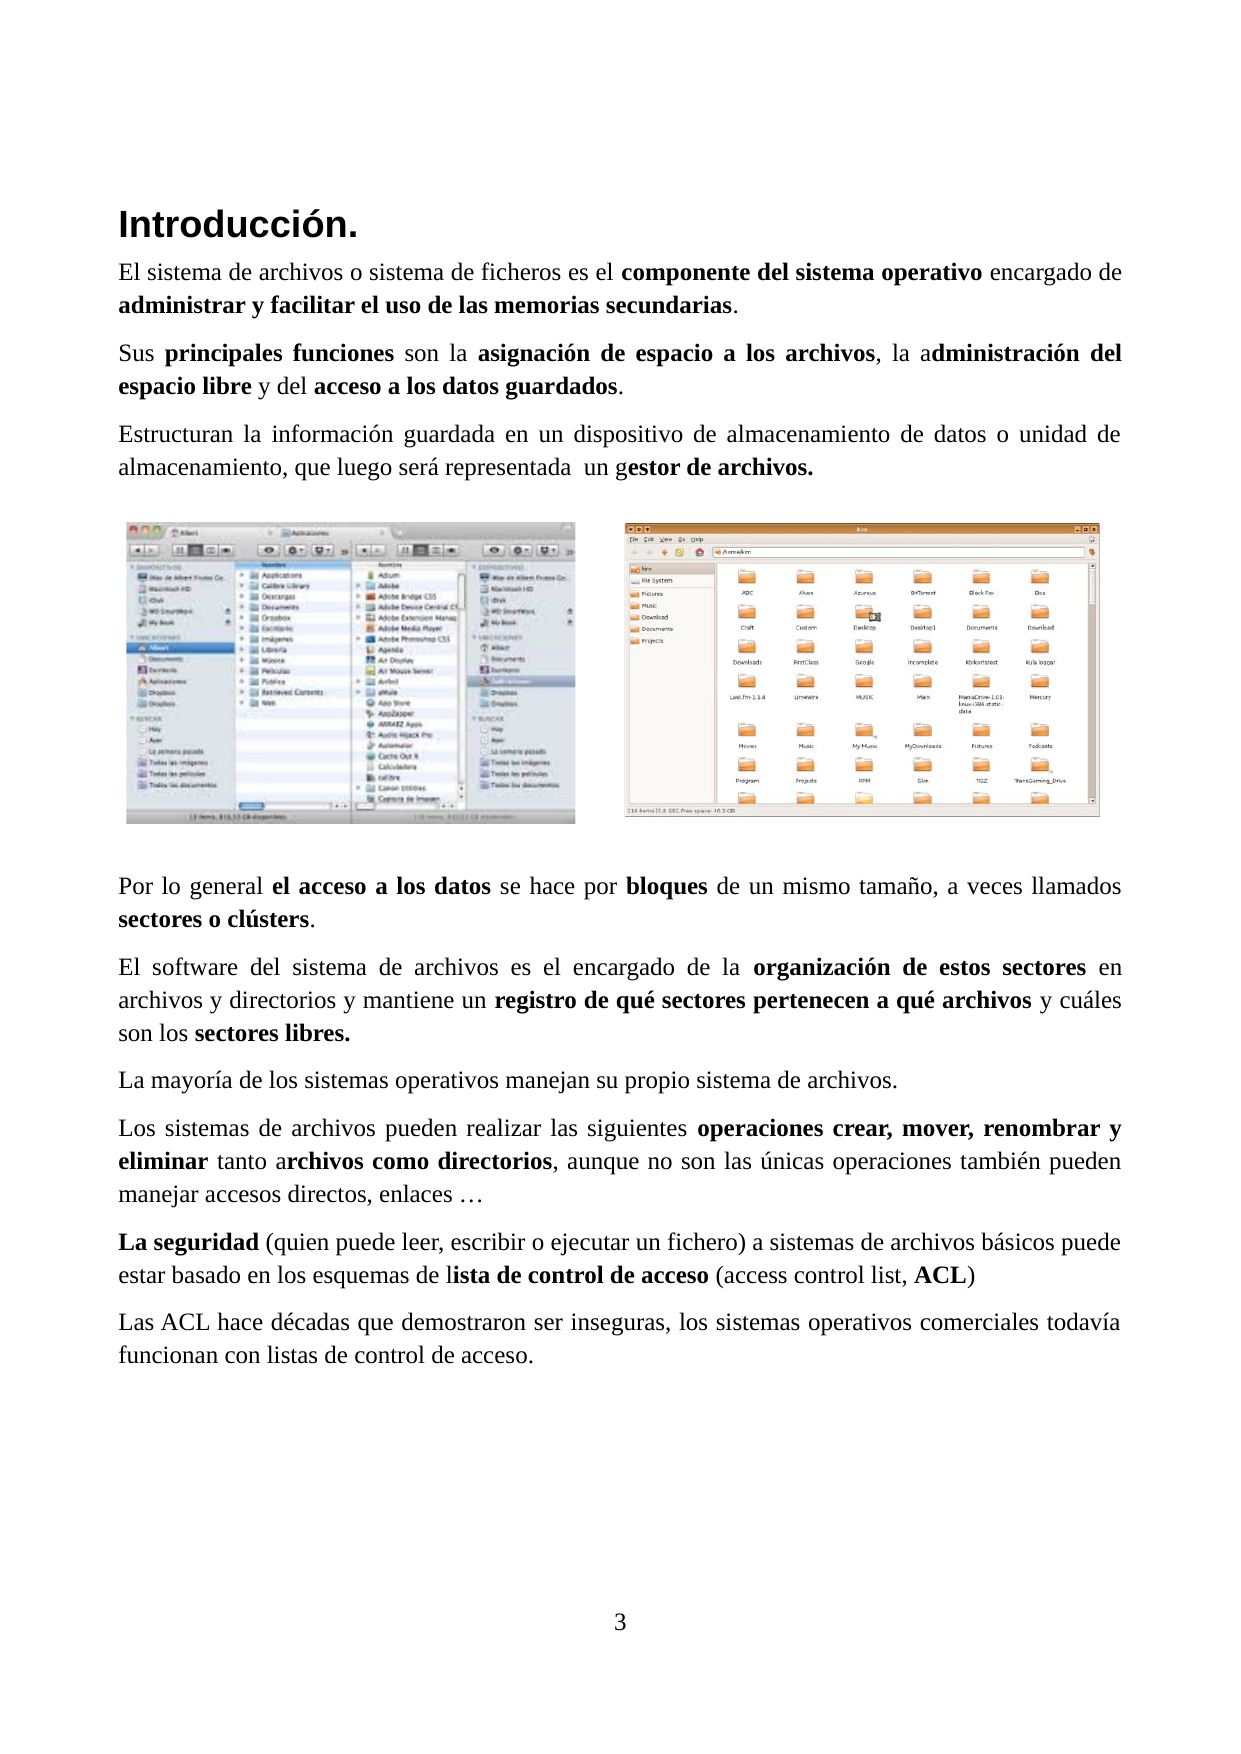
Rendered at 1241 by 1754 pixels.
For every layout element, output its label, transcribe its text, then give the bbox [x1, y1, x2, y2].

text Las ACL hace décadas que demostraron ser inseguras, los sistemas operativos comerciales todavía funcionan con listas de control de acceso. [118, 1307, 1122, 1369]
text Sus principales funciones son la asignación de espacio a los archivos, la administración del espacio libre y del acceso a los datos guardados. [118, 338, 1122, 400]
text El software del sistema de archivos es el encargado de la organización de estos sectores en archivos y directorios y mantiene un registro de qué sectores pertenecen a qué archivos y cuáles son los sectores libres. [118, 952, 1122, 1047]
picture [126, 522, 576, 824]
picture [624, 523, 1100, 817]
text Estructuran la información guardada en un dispositivo de almacenamiento de datos o unidad de almacenamiento, que luego será representada un gestor de archivos. [118, 419, 1122, 481]
text La mayoría de los sistemas operativos manejan su propio sistema de archivos. [118, 1066, 1122, 1094]
text La seguridad (quien puede leer, escribir o ejecutar un fichero) a sistemas de archivos básicos puede estar basado en los esquemas de lista de control de acceso (access control list, ACL) [118, 1227, 1122, 1289]
text Por lo general el acceso a los datos se hace por bloques de un mismo tamaño, a veces llamados sectores o clústers. [118, 871, 1122, 933]
text Los sistemas de archivos pueden realizar las siguientes operaciones crear, mover, renombrar y eliminar tanto archivos como directorios, aunque no son las únicas operaciones también pueden manejar accesos directos, enlaces … [118, 1113, 1122, 1208]
subtitle Introducción. [118, 201, 1122, 245]
text El sistema de archivos o sistema de ficheros es el componente del sistema operativo encargado de administrar y facilitar el uso de las memorias secundarias.​ [118, 257, 1122, 319]
